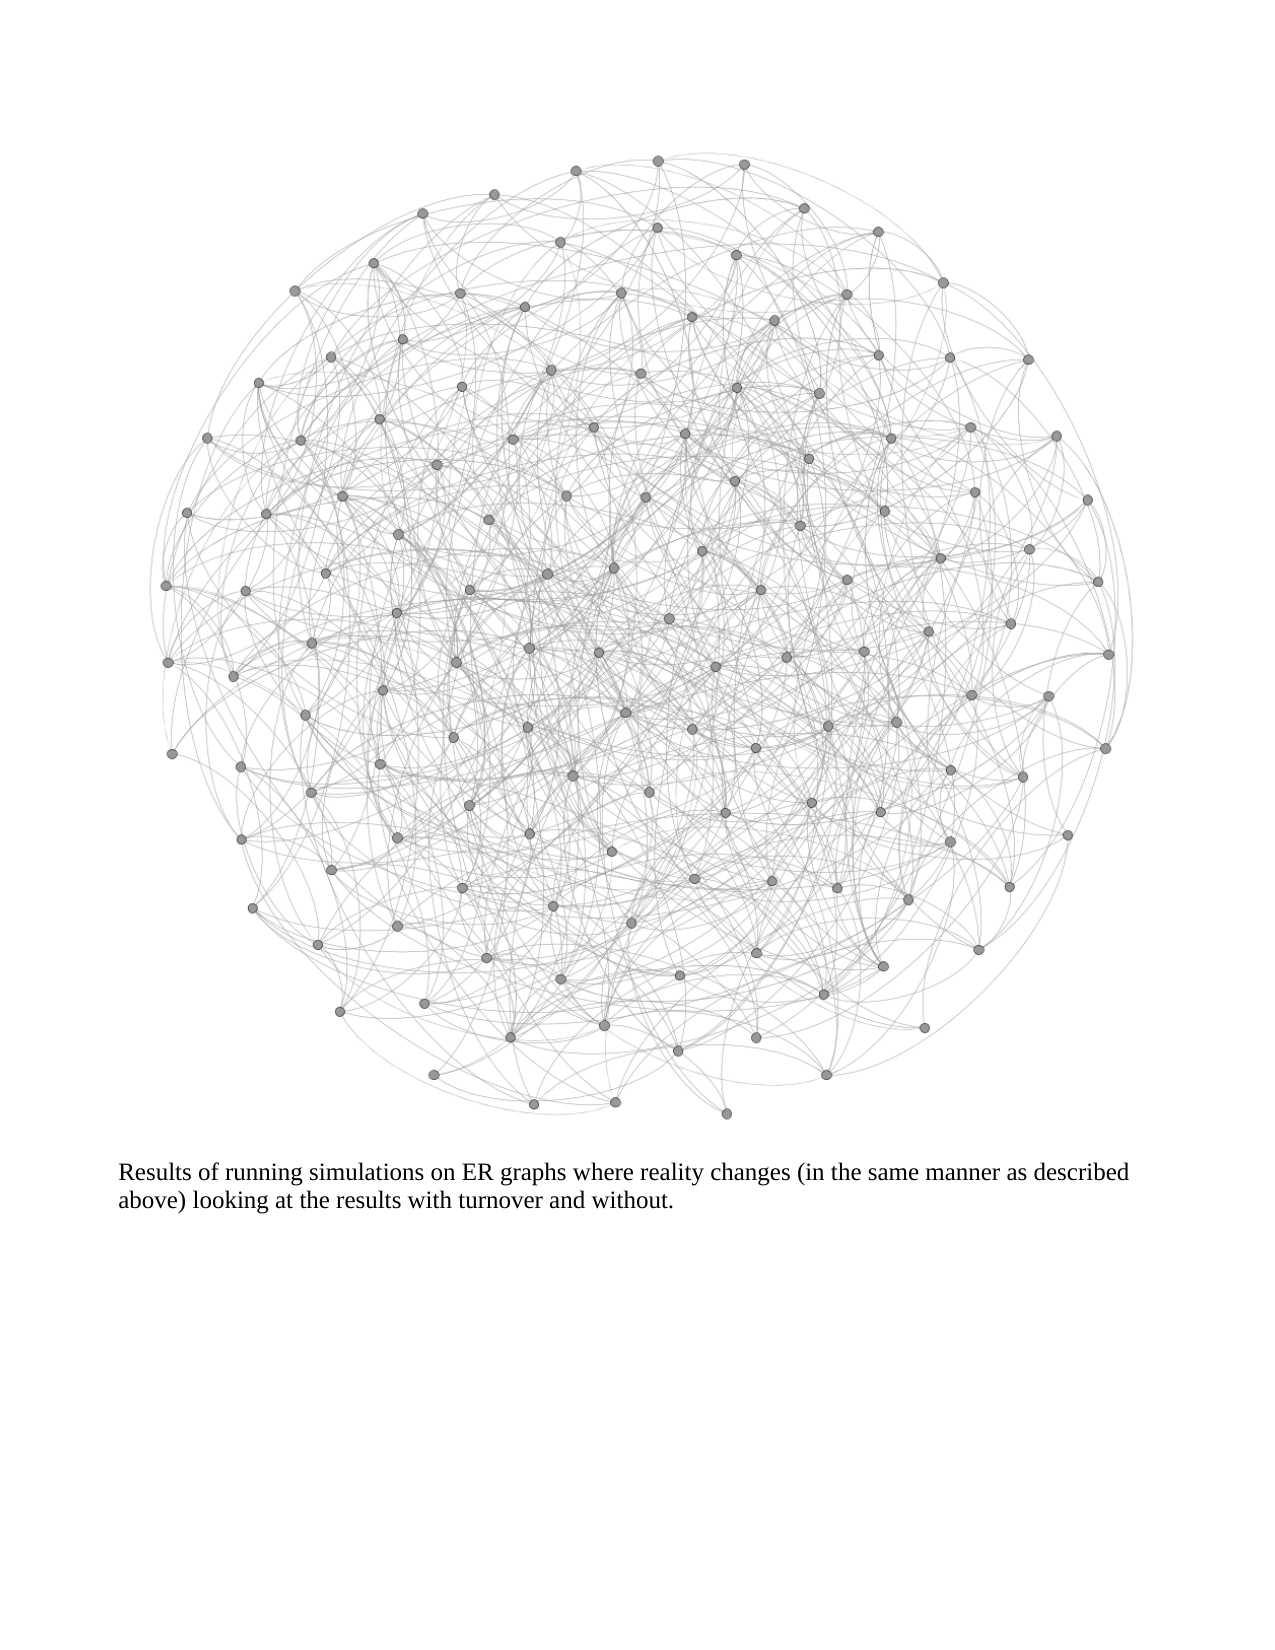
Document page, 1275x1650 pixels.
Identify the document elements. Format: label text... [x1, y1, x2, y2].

text Results of running simulations on ER graphs where reality changes (in the same manner as described above) looking at the results with turnover and without. [118, 1157, 1157, 1214]
picture [118, 118, 1157, 1157]
